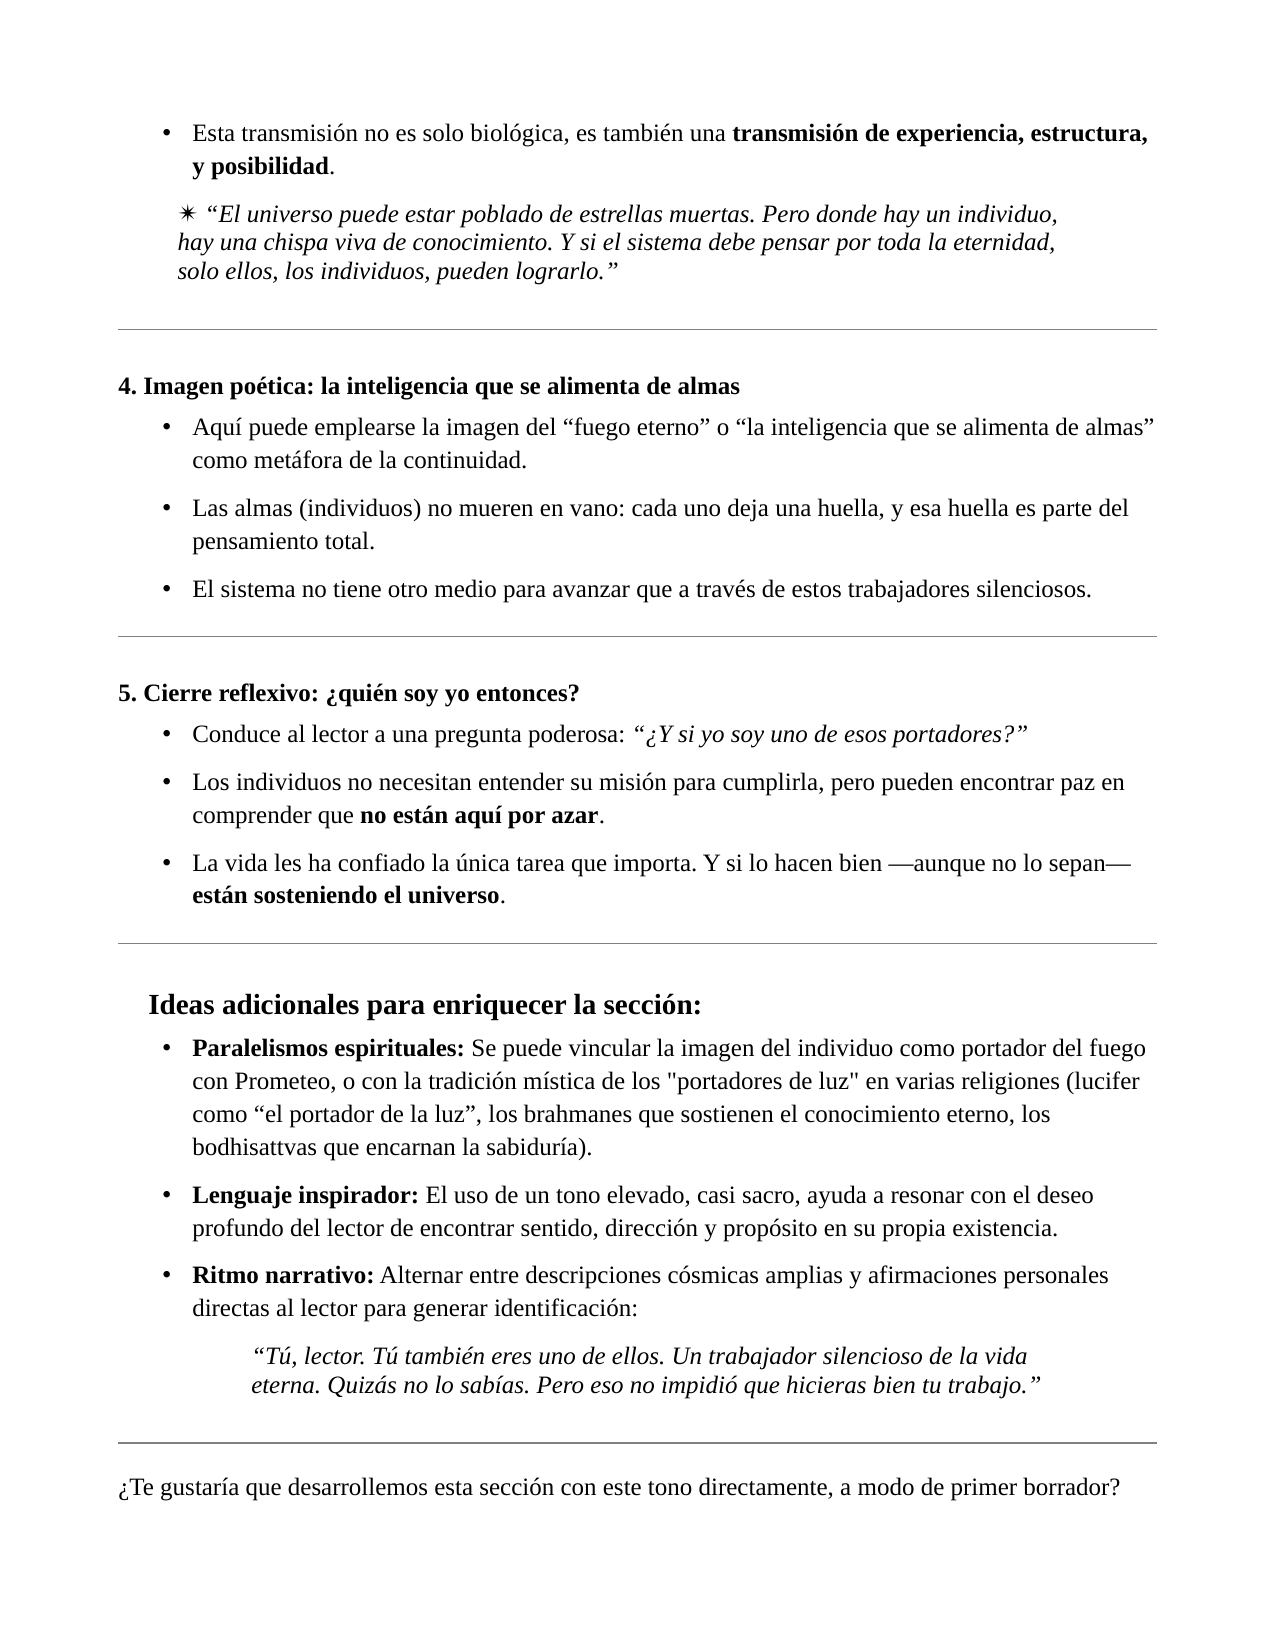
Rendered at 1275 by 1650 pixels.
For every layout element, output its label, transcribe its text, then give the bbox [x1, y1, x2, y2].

list Paralelismos espirituales: Se puede vincular la imagen del individuo como portador del fuego con Prometeo, o con la tradición mística de los "portadores de luz" en varias religiones (lucifer como “el portador de la luz”, los brahmanes que sostienen el conocimiento eterno, los bodhisattvas que encarnan la sabiduría). [162, 1033, 1157, 1161]
text ¿Te gustaría que desarrollemos esta sección con este tono directamente, a modo de primer borrador? [118, 1472, 1157, 1501]
list Conduce al lector a una pregunta poderosa: “¿Y si yo soy uno de esos portadores?” [162, 719, 1157, 748]
list El sistema no tiene otro medio para avanzar que a través de estos trabajadores silenciosos. [162, 574, 1157, 602]
list Aquí puede emplearse la imagen del “fuego eterno” o “la inteligencia que se alimenta de almas” como metáfora de la continuidad. [162, 412, 1157, 474]
subtitle 5. Cierre reflexivo: ¿quién soy yo entonces? [118, 678, 1157, 707]
list Los individuos no necesitan entender su misión para cumplirla, pero pueden encontrar paz en comprender que no están aquí por azar. [162, 767, 1157, 829]
list Esta transmisión no es solo biológica, es también una transmisión de experiencia, estructura, y posibilidad. [162, 118, 1157, 180]
text ✴️ “El universo puede estar poblado de estrellas muertas. Pero donde hay un individuo, hay una chispa viva de conocimiento. Y si el sistema debe pensar por toda la eternidad, solo ellos, los individuos, pueden lograrlo.” [177, 199, 1098, 285]
list Ritmo narrativo: Alternar entre descripciones cósmicas amplias y afirmaciones personales directas al lector para generar identificación: [162, 1260, 1157, 1322]
list La vida les ha confiado la única tarea que importa. Y si lo hacen bien —aunque no lo sepan— están sosteniendo el universo. [162, 848, 1157, 909]
list Lenguaje inspirador: El uso de un tono elevado, casi sacro, ayuda a resonar con el deseo profundo del lector de encontrar sentido, dirección y propósito en su propia existencia. [162, 1180, 1157, 1242]
list “Tú, lector. Tú también eres uno de ellos. Un trabajador silencioso de la vida eterna. Quizás no lo sabías. Pero eso no impidió que hicieras bien tu trabajo.” [222, 1341, 1098, 1398]
subtitle 4. Imagen poética: la inteligencia que se alimenta de almas [118, 371, 1157, 400]
subtitle 🔹 Ideas adicionales para enriquecer la sección: [118, 987, 1157, 1021]
list Las almas (individuos) no mueren en vano: cada uno deja una huella, y esa huella es parte del pensamiento total. [162, 493, 1157, 555]
